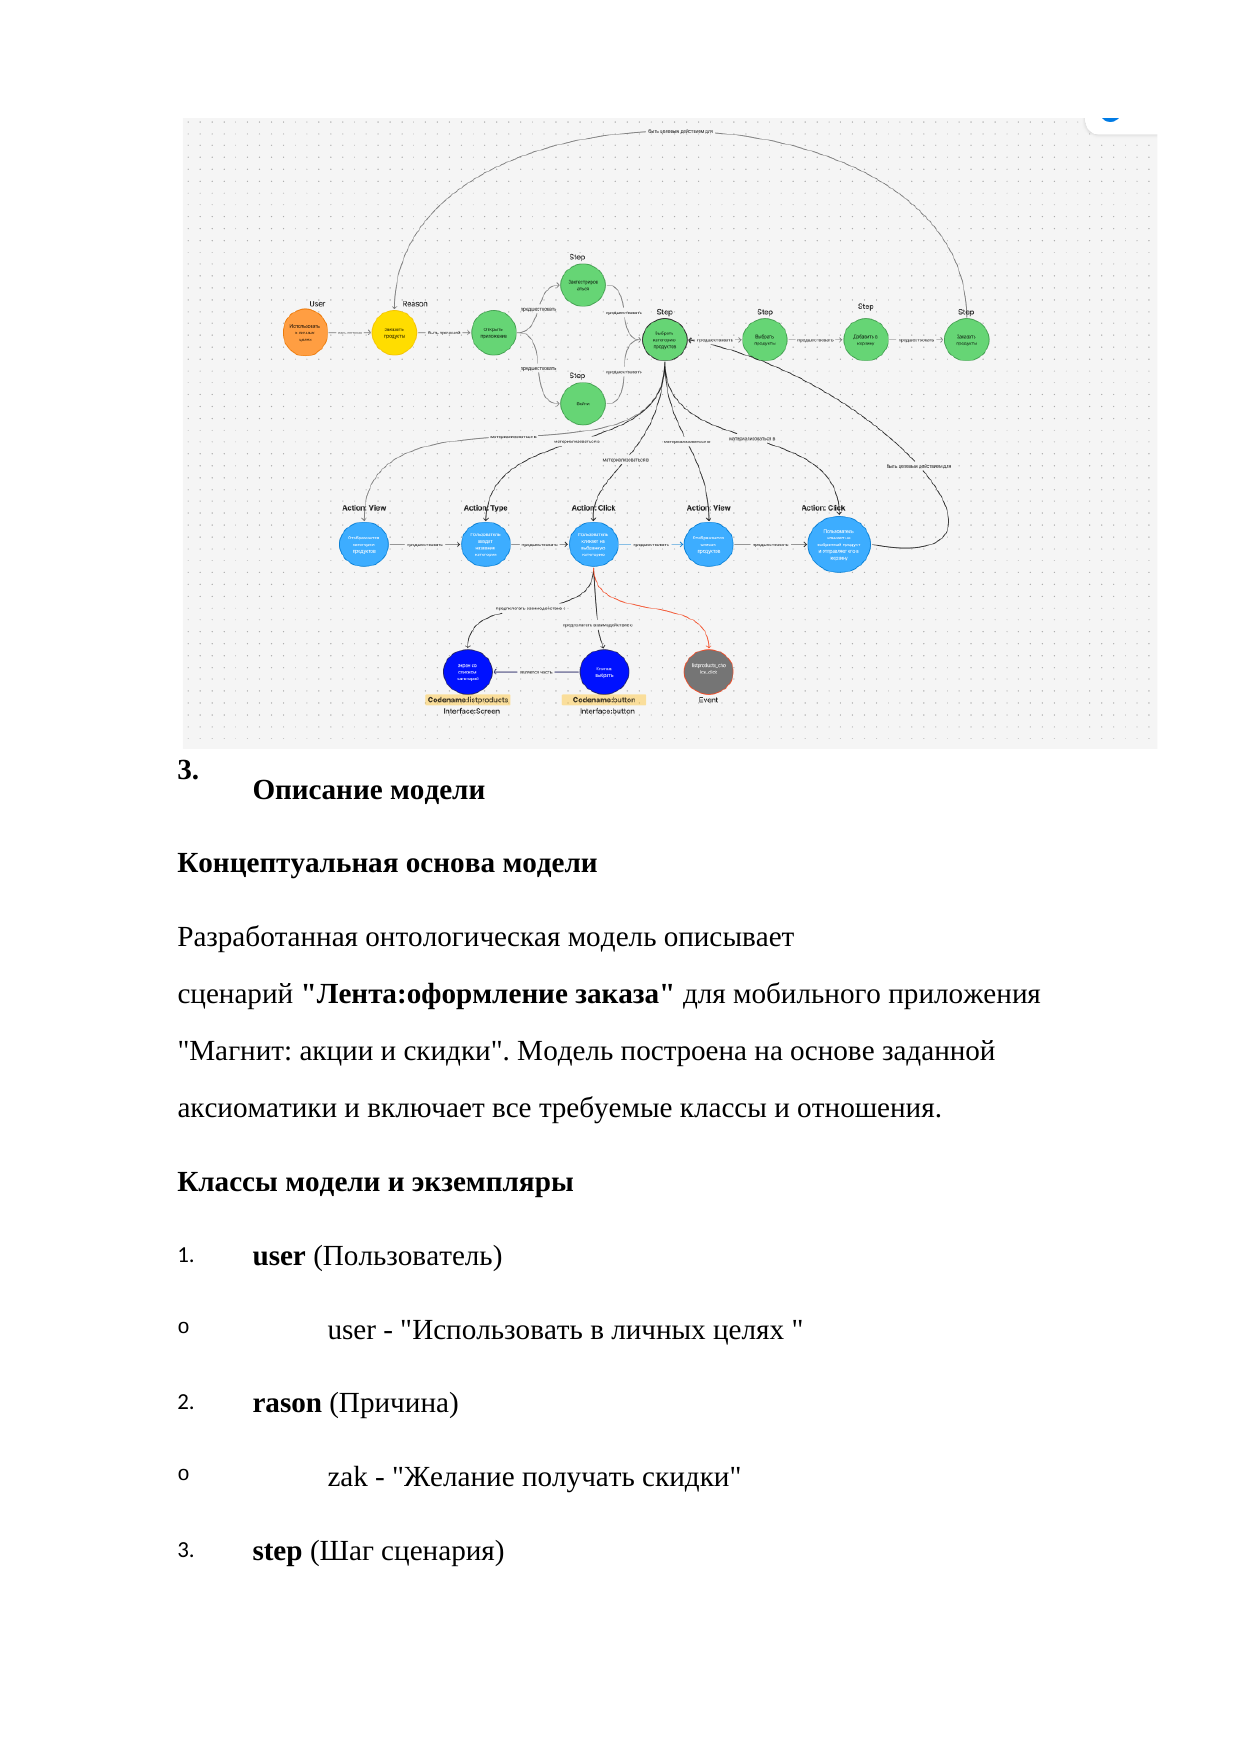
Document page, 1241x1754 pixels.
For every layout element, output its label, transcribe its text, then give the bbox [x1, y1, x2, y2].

subtitle Разработанная онтологическая модель описывает сценарий "Лента:оформление заказа" для мобильного приложения "Магнит: акции и скидки". Модель построена на основе заданной аксиоматики и включает все требуемые классы и отношения. [177, 900, 1152, 1124]
subtitle step (Шаг сценария) [177, 1514, 1152, 1567]
subtitle Описание модели [177, 118, 1152, 805]
subtitle rason (Причина) [177, 1366, 1152, 1419]
subtitle zak - "Желание получать скидки" [177, 1440, 1152, 1493]
subtitle user (Пользователь) [177, 1219, 1152, 1272]
subtitle Классы модели и экземпляры [177, 1145, 1152, 1198]
subtitle user - "Использовать в личных целях " [177, 1292, 1152, 1345]
subtitle Концептуальная основа модели [177, 826, 1152, 879]
picture [182, 118, 1158, 749]
